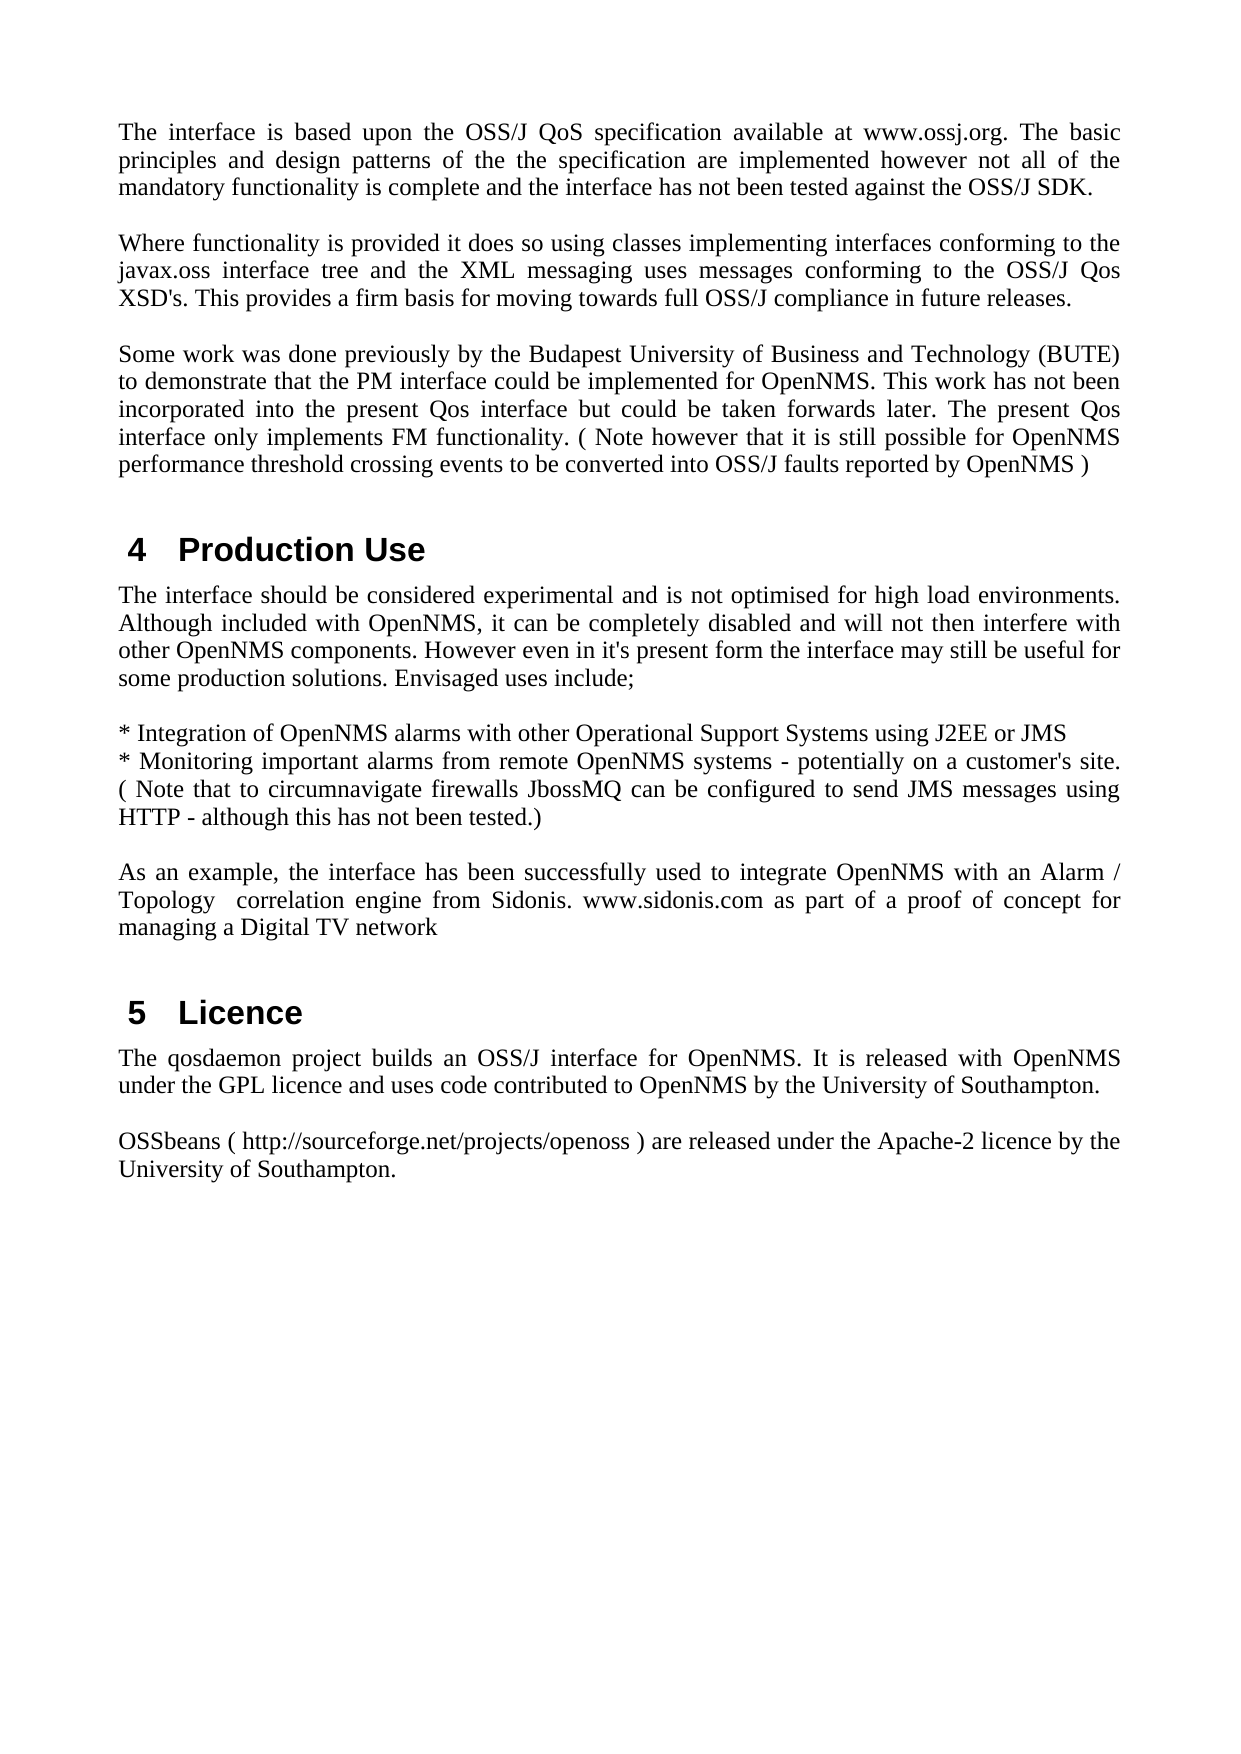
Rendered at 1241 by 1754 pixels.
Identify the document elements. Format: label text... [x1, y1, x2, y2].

text Some work was done previously by the Budapest University of Business and Technology (BUTE) to demonstrate that the PM interface could be implemented for OpenNMS. This work has not been incorporated into the present Qos interface but could be taken forwards later. The present Qos interface only implements FM functionality. ( Note however that it is still possible for OpenNMS performance threshold crossing events to be converted into OSS/J faults reported by OpenNMS ) [118, 340, 1122, 478]
text OSSbeans ( http://sourceforge.net/projects/openoss ) are released under the Apache-2 licence by the University of Southampton. [118, 1127, 1122, 1182]
text The qosdaemon project builds an OSS/J interface for OpenNMS. It is released with OpenNMS under the GPL licence and uses code contributed to OpenNMS by the University of Southampton. [118, 1044, 1122, 1099]
subtitle Licence [118, 994, 1122, 1031]
text The interface should be considered experimental and is not optimised for high load environments. Although included with OpenNMS, it can be completely disabled and will not then interfere with other OpenNMS components. However even in it's present form the interface may still be useful for some production solutions. Envisaged uses include; [118, 581, 1122, 692]
text * Monitoring important alarms from remote OpenNMS systems - potentially on a customer's site. ( Note that to circumnavigate firewalls JbossMQ can be configured to send JMS messages using HTTP - although this has not been tested.) [118, 747, 1122, 830]
text The interface is based upon the OSS/J QoS specification available at www.ossj.org. The basic principles and design patterns of the the specification are implemented however not all of the mandatory functionality is complete and the interface has not been tested against the OSS/J SDK. [118, 118, 1122, 201]
subtitle Production Use [118, 531, 1122, 568]
text As an example, the interface has been successfully used to integrate OpenNMS with an Alarm / Topology correlation engine from Sidonis. www.sidonis.com as part of a proof of concept for managing a Digital TV network [118, 858, 1122, 941]
text * Integration of OpenNMS alarms with other Operational Support Systems using J2EE or JMS [118, 719, 1122, 747]
text Where functionality is provided it does so using classes implementing interfaces conforming to the javax.oss interface tree and the XML messaging uses messages conforming to the OSS/J Qos XSD's. This provides a firm basis for moving towards full OSS/J compliance in future releases. [118, 229, 1122, 312]
